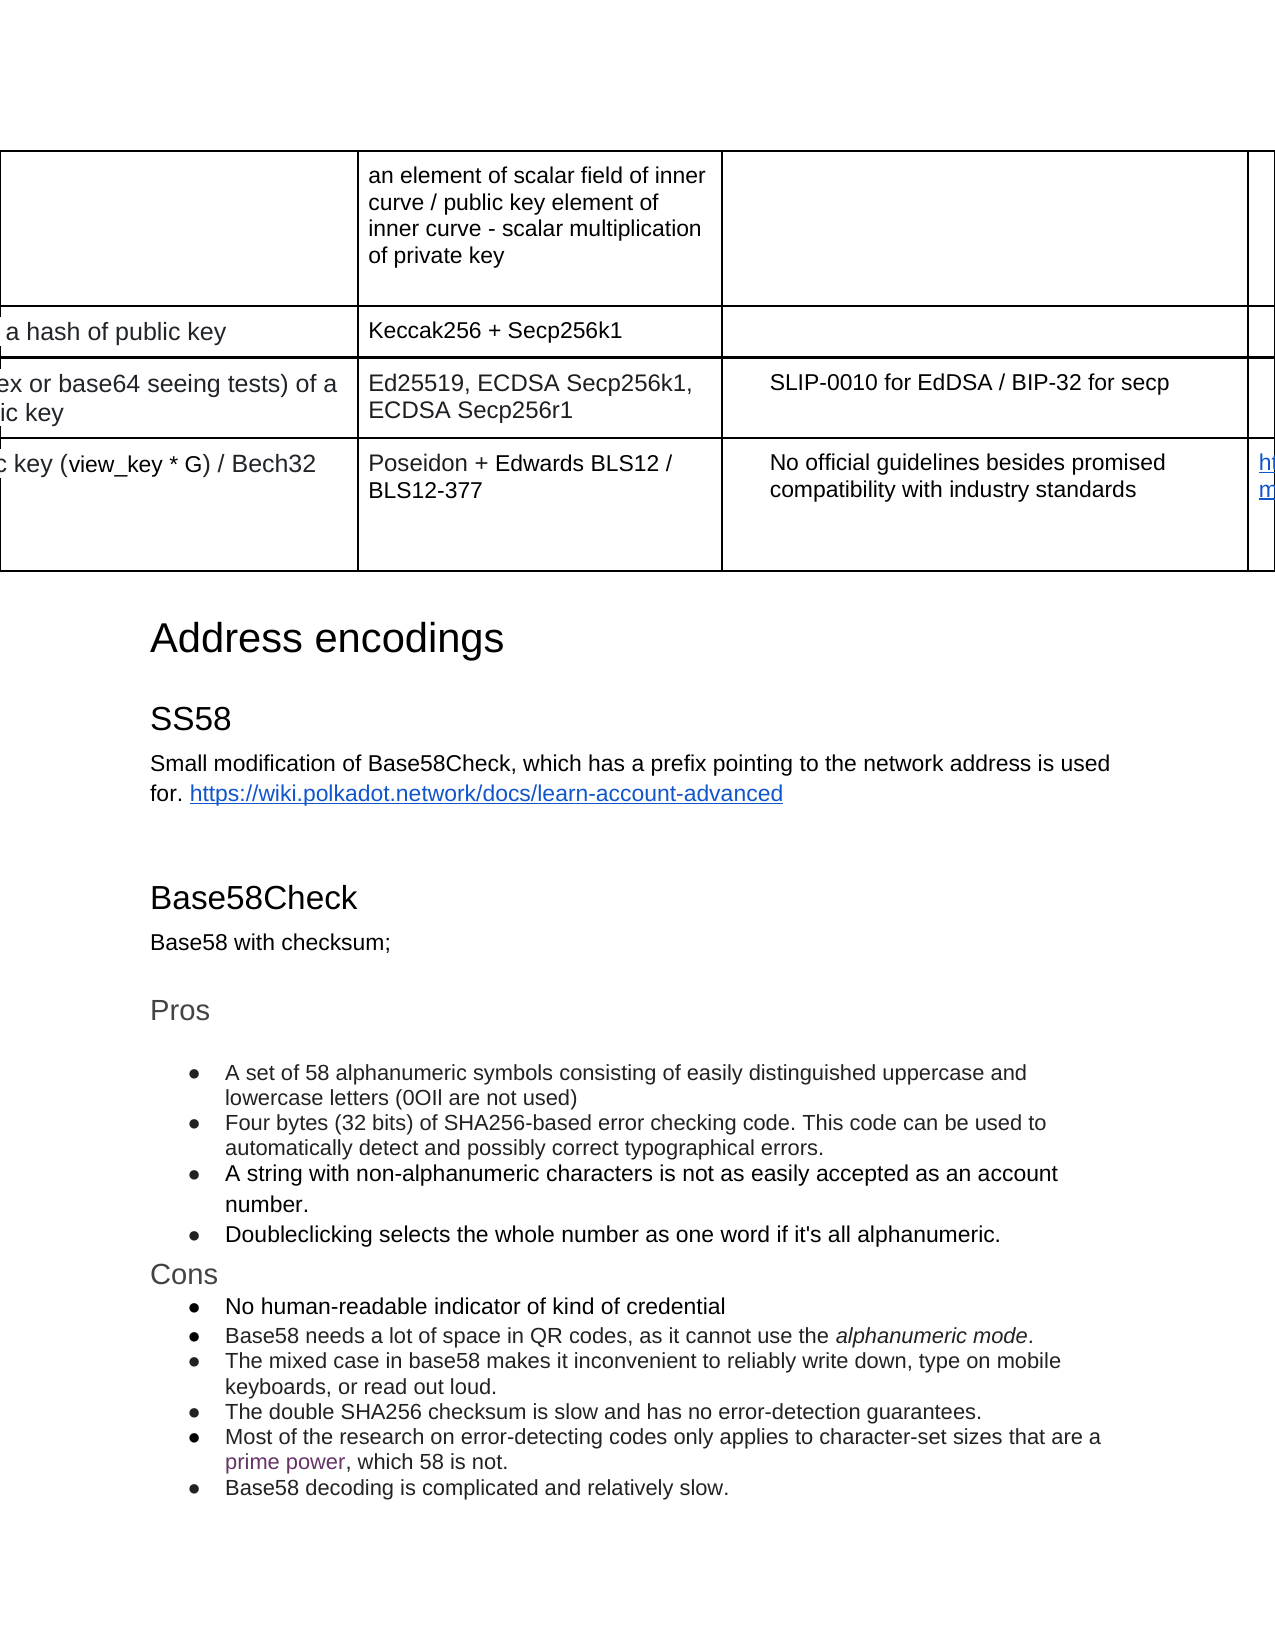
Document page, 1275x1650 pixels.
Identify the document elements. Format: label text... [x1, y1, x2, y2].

list The double SHA256 checksum is slow and has no error-detection guarantees. [187, 1399, 1125, 1424]
list Base58 needs a lot of space in QR codes, as it cannot use the alphanumeric mode. [187, 1323, 1125, 1348]
text Base58 with checksum; [150, 929, 1125, 956]
list ​​A string with non-alphanumeric characters is not as easily accepted as an account number. [187, 1160, 1125, 1217]
list Most of the research on error-detecting codes only applies to character-set sizes that are a prime power, which 58 is not. [187, 1424, 1125, 1474]
text Small modification of Base58Check, which has a prefix pointing to the network address is used for. https://wiki.polkadot.network/docs/learn-account-advanced [150, 750, 1125, 807]
table_cell SLIP-0010 for EdDSA / BIP-32 for secp [723, 359, 1247, 437]
list The mixed case in base58 makes it inconvenient to reliably write down, type on mobile keyboards, or read out loud. [187, 1348, 1125, 1399]
list Base58 decoding is complicated and relatively slow. [187, 1474, 1125, 1499]
table_cell [1249, 307, 1274, 356]
table_cell Unknown formatting (likely hex or base64 seeing tests) of a hash of sig scheme and public key [1, 359, 357, 437]
subtitle Cons [150, 1257, 1125, 1291]
subtitle Four bytes (32 bits) of SHA256-based error checking code. This code can be used to automatically detect and possibly correct typographical errors. [187, 1110, 1125, 1160]
table_cell an element of scalar field of inner curve / public key element of inner curve - scalar multiplication of private key [359, 152, 721, 305]
subtitle SS58 [150, 699, 1125, 738]
table_cell https://github.com/AleoNet/snarkVM/blob/mainnet-staging/curves/README.md [1249, 439, 1274, 570]
table_cell Ed25519, ECDSA Secp256k1, ECDSA Secp256r1 [359, 359, 721, 437]
table_cell [723, 152, 1247, 305]
table_cell Base58 with prefix of a public key (view_key * G) / Bech32 seems to be used too [1, 439, 357, 570]
table_cell Keccak256 + Secp256k1 [359, 307, 721, 356]
list No human-readable indicator of kind of credential [187, 1293, 1125, 1319]
table_cell Overall lack of details? [1249, 152, 1274, 305]
table_cell [1249, 359, 1274, 437]
subtitle A set of 58 alphanumeric symbols consisting of easily distinguished uppercase and lowercase letters (0OIl are not used) [187, 1059, 1125, 1110]
subtitle Pros [150, 993, 1125, 1026]
table_cell Base58 of compressed public key [1, 152, 357, 305]
table_cell Bech32 encoded 20 bytes of a hash of public key [1, 307, 357, 356]
subtitle Address encodings [150, 614, 1125, 662]
table_cell [723, 307, 1247, 356]
list Doubleclicking selects the whole number as one word if it's all alphanumeric. [187, 1221, 1125, 1247]
table_cell No official guidelines besides promised compatibility with industry standards [723, 439, 1247, 570]
table_cell Poseidon + Edwards BLS12 / BLS12-377 [359, 439, 721, 570]
subtitle Base58Check [150, 878, 1125, 917]
